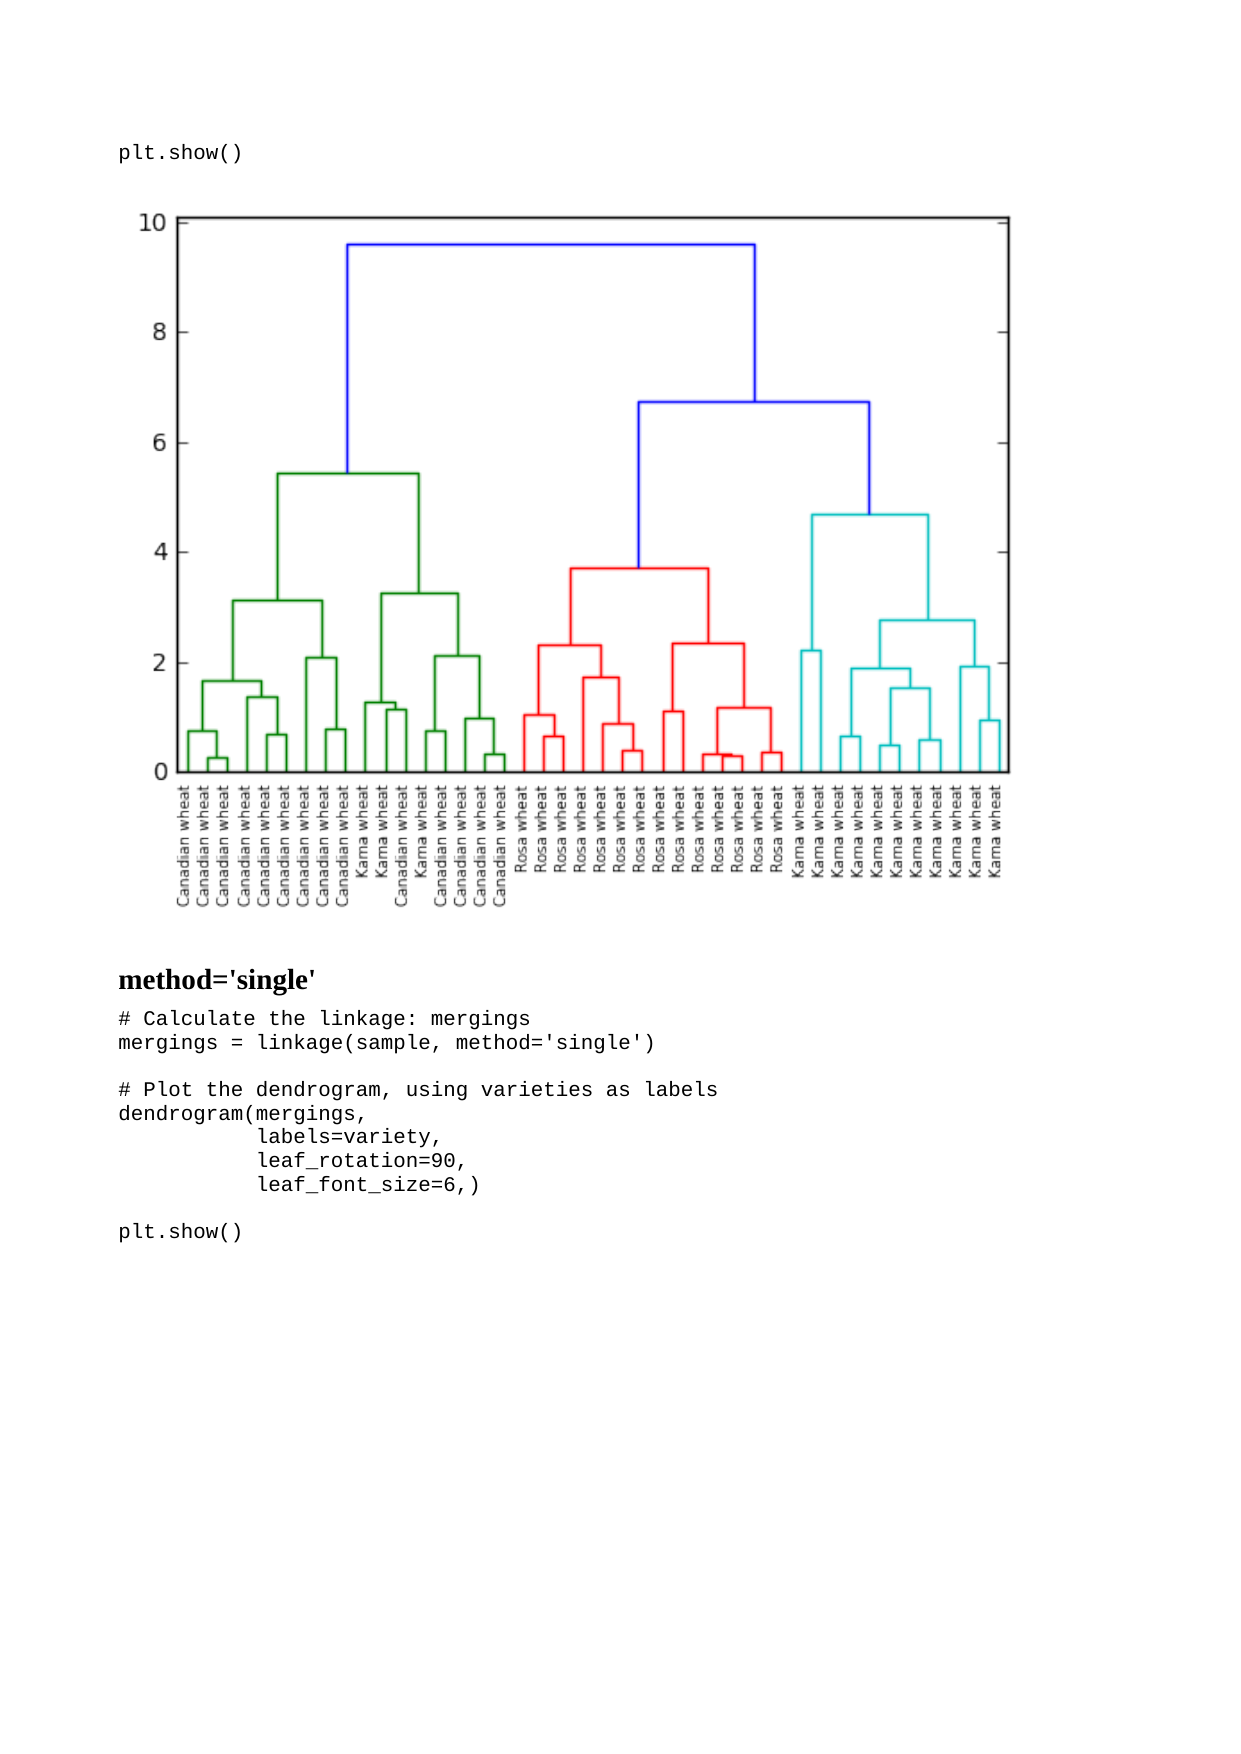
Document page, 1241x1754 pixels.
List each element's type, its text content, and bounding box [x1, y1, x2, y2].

text leaf_rotation=90, [118, 1150, 1122, 1173]
picture [118, 195, 1026, 922]
text plt.show() [118, 142, 1122, 165]
text dendrogram(mergings, [118, 1103, 1122, 1126]
text leaf_font_size=6,) [118, 1173, 1122, 1197]
subtitle method='single' [118, 962, 1122, 996]
text # Calculate the linkage: mergings [118, 1008, 1122, 1032]
text plt.show() [118, 1221, 1122, 1244]
text # Plot the dendrogram, using varieties as labels [118, 1079, 1122, 1103]
text labels=variety, [118, 1126, 1122, 1150]
text mergings = linkage(sample, method='single') [118, 1032, 1122, 1055]
